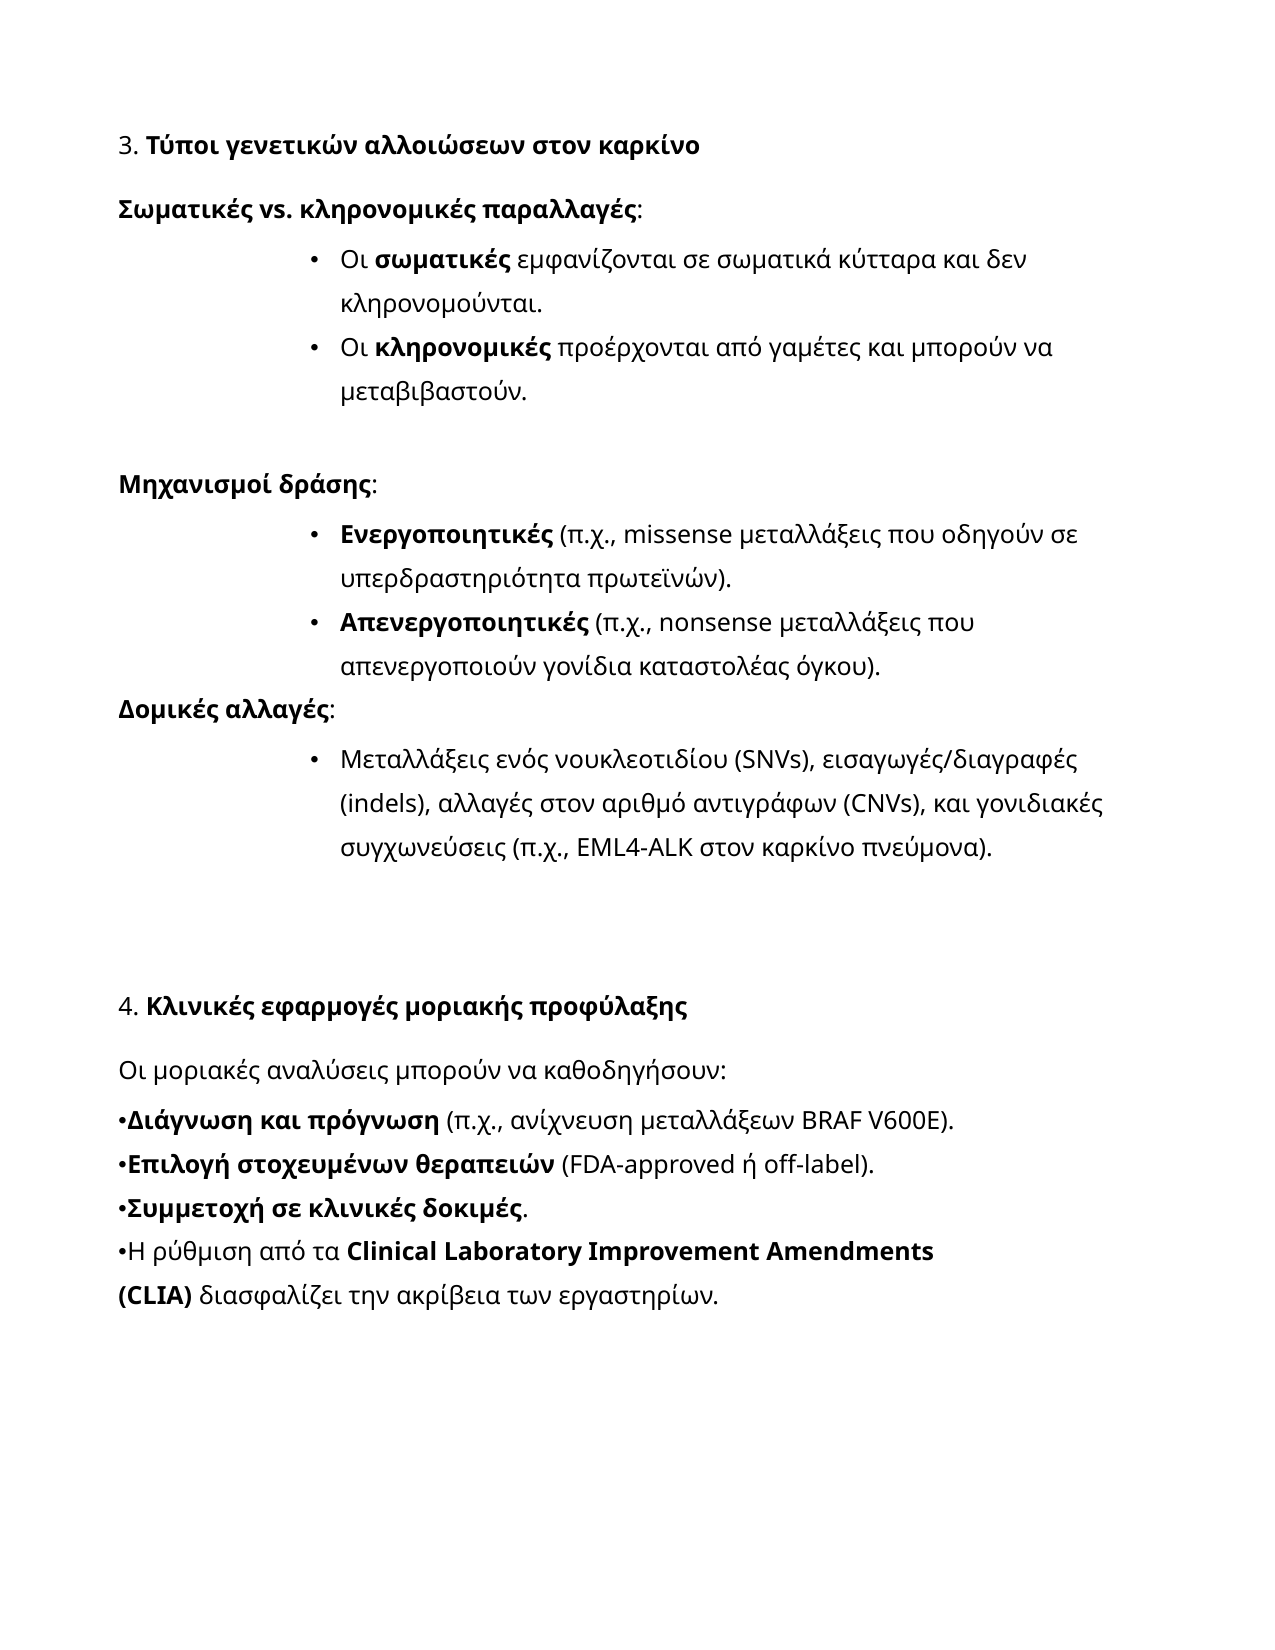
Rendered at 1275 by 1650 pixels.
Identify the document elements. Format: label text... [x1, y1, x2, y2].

subtitle 3. Τύποι γενετικών αλλοιώσεων στον καρκίνο [118, 118, 1157, 162]
list Επιλογή στοχευμένων θεραπειών (FDA-approved ή off-label). [118, 1137, 1157, 1181]
list Οι σωματικές εμφανίζονται σε σωματικά κύτταρα και δεν κληρονομούνται. [310, 232, 1157, 320]
list Μηχανισμοί δράσης: [118, 457, 1157, 501]
list Σωματικές vs. κληρονομικές παραλλαγές: [118, 182, 1157, 226]
subtitle 4. Κλινικές εφαρμογές μοριακής προφύλαξης [118, 979, 1157, 1023]
list Ενεργοποιητικές (π.χ., missense μεταλλάξεις που οδηγούν σε υπερδραστηριότητα πρωτεϊνών). [310, 507, 1157, 595]
list Συμμετοχή σε κλινικές δοκιμές. [118, 1181, 1157, 1224]
list Δομικές αλλαγές: [118, 682, 1157, 726]
list Οι κληρονομικές προέρχονται από γαμέτες και μπορούν να μεταβιβαστούν. [310, 320, 1157, 407]
list Διάγνωση και πρόγνωση (π.χ., ανίχνευση μεταλλάξεων BRAF V600E). [118, 1093, 1157, 1137]
list Μεταλλάξεις ενός νουκλεοτιδίου (SNVs), εισαγωγές/διαγραφές (indels), αλλαγές στον αριθμό αντιγράφων (CNVs), και γονιδιακές συγχωνεύσεις (π.χ., EML4-ALK στον καρκίνο πνεύμονα). [310, 732, 1157, 863]
list Η ρύθμιση από τα Clinical Laboratory Improvement Amendments (CLIA) διασφαλίζει την ακρίβεια των εργαστηρίων. [118, 1224, 1157, 1312]
list Απενεργοποιητικές (π.χ., nonsense μεταλλάξεις που απενεργοποιούν γονίδια καταστολέας όγκου). [310, 595, 1157, 682]
list Οι μοριακές αναλύσεις μπορούν να καθοδηγήσουν: [118, 1043, 1157, 1087]
